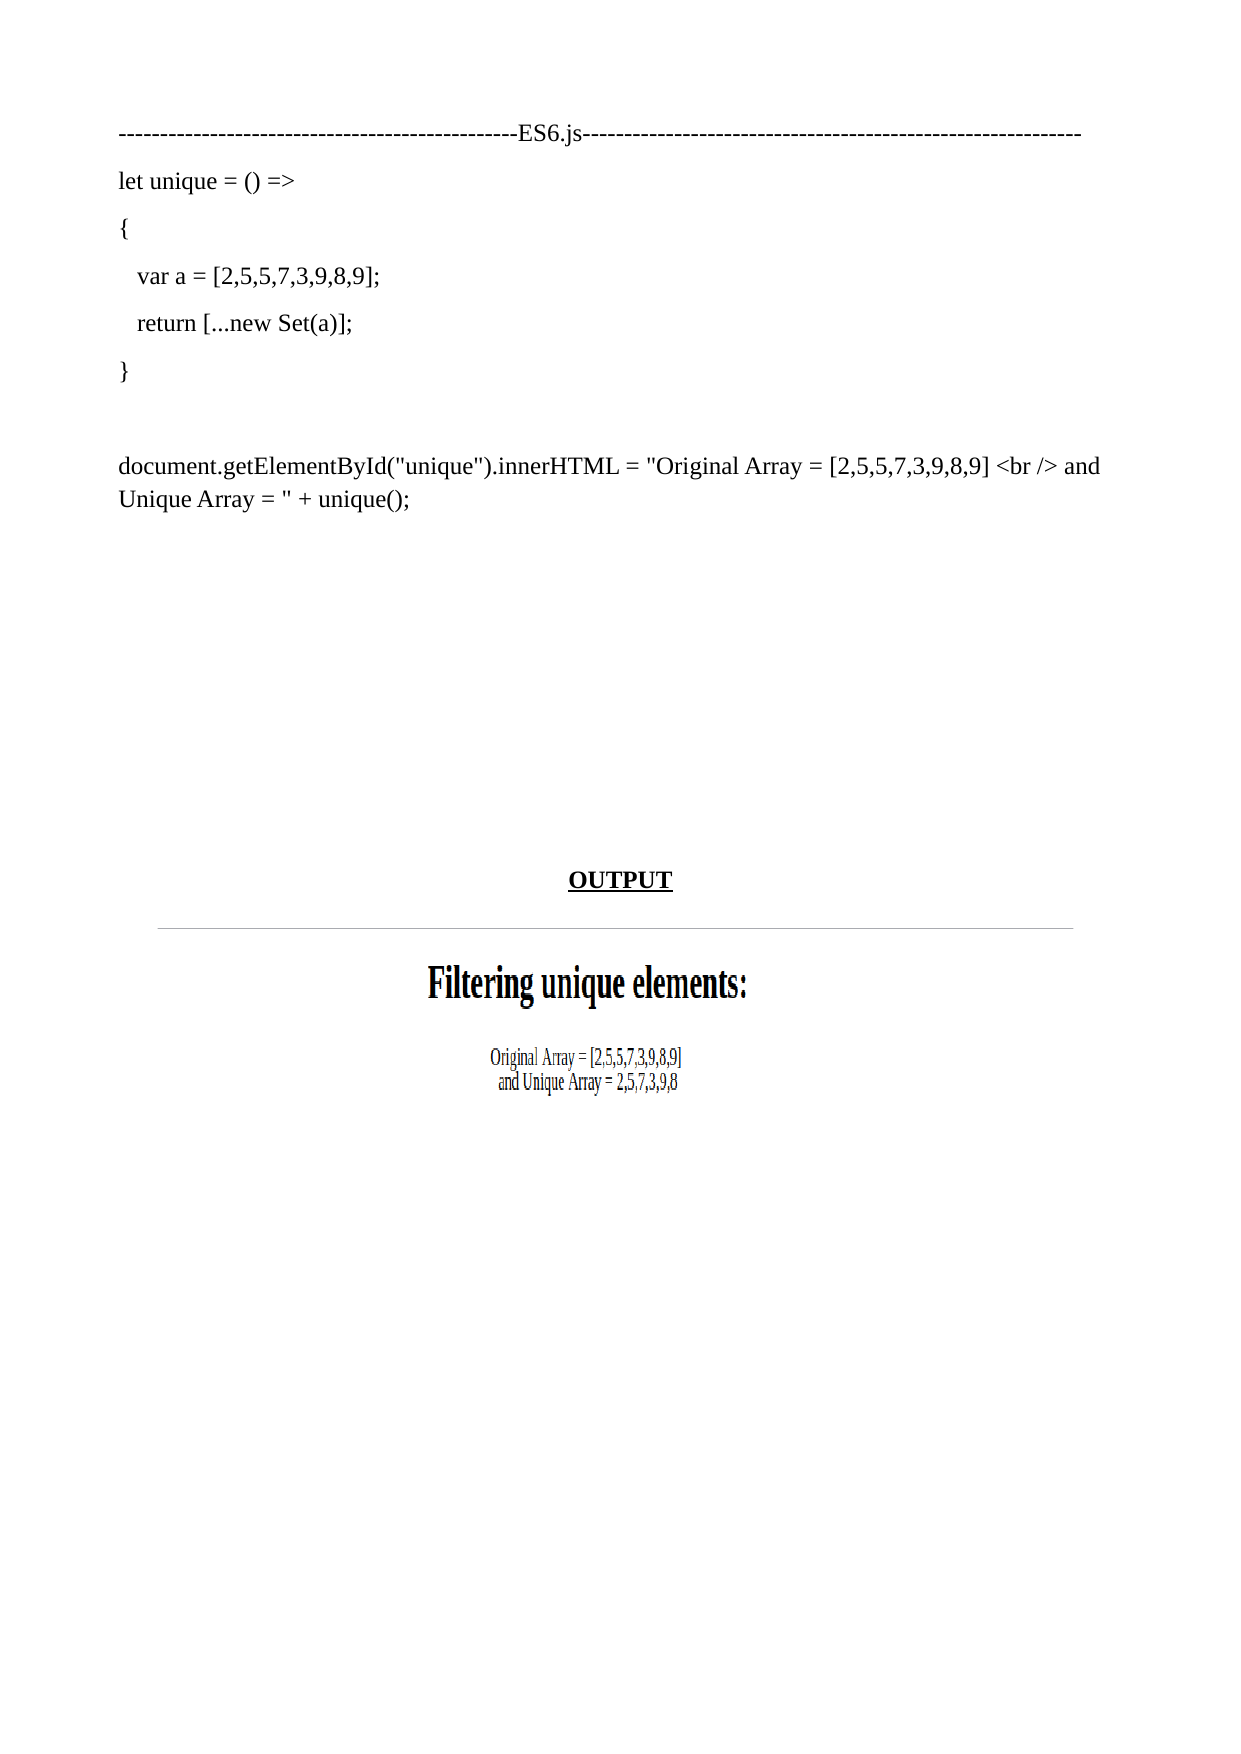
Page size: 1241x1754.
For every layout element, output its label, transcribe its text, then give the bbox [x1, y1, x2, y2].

text { [118, 213, 1122, 242]
text let unique = () => [118, 166, 1122, 194]
picture [157, 928, 1074, 1116]
text var a = [2,5,5,7,3,9,8,9]; [118, 261, 1122, 290]
text document.getElementById("unique").innerHTML = "Original Array = [2,5,5,7,3,9,8,9] <br /> and Unique Array = " + unique(); [118, 451, 1122, 513]
text ------------------------------------------------ES6.js------------------------------------------------------------ [118, 118, 1122, 147]
text } [118, 356, 1122, 385]
text return [...new Set(a)]; [118, 308, 1122, 337]
text OUTPUT [118, 865, 1122, 894]
